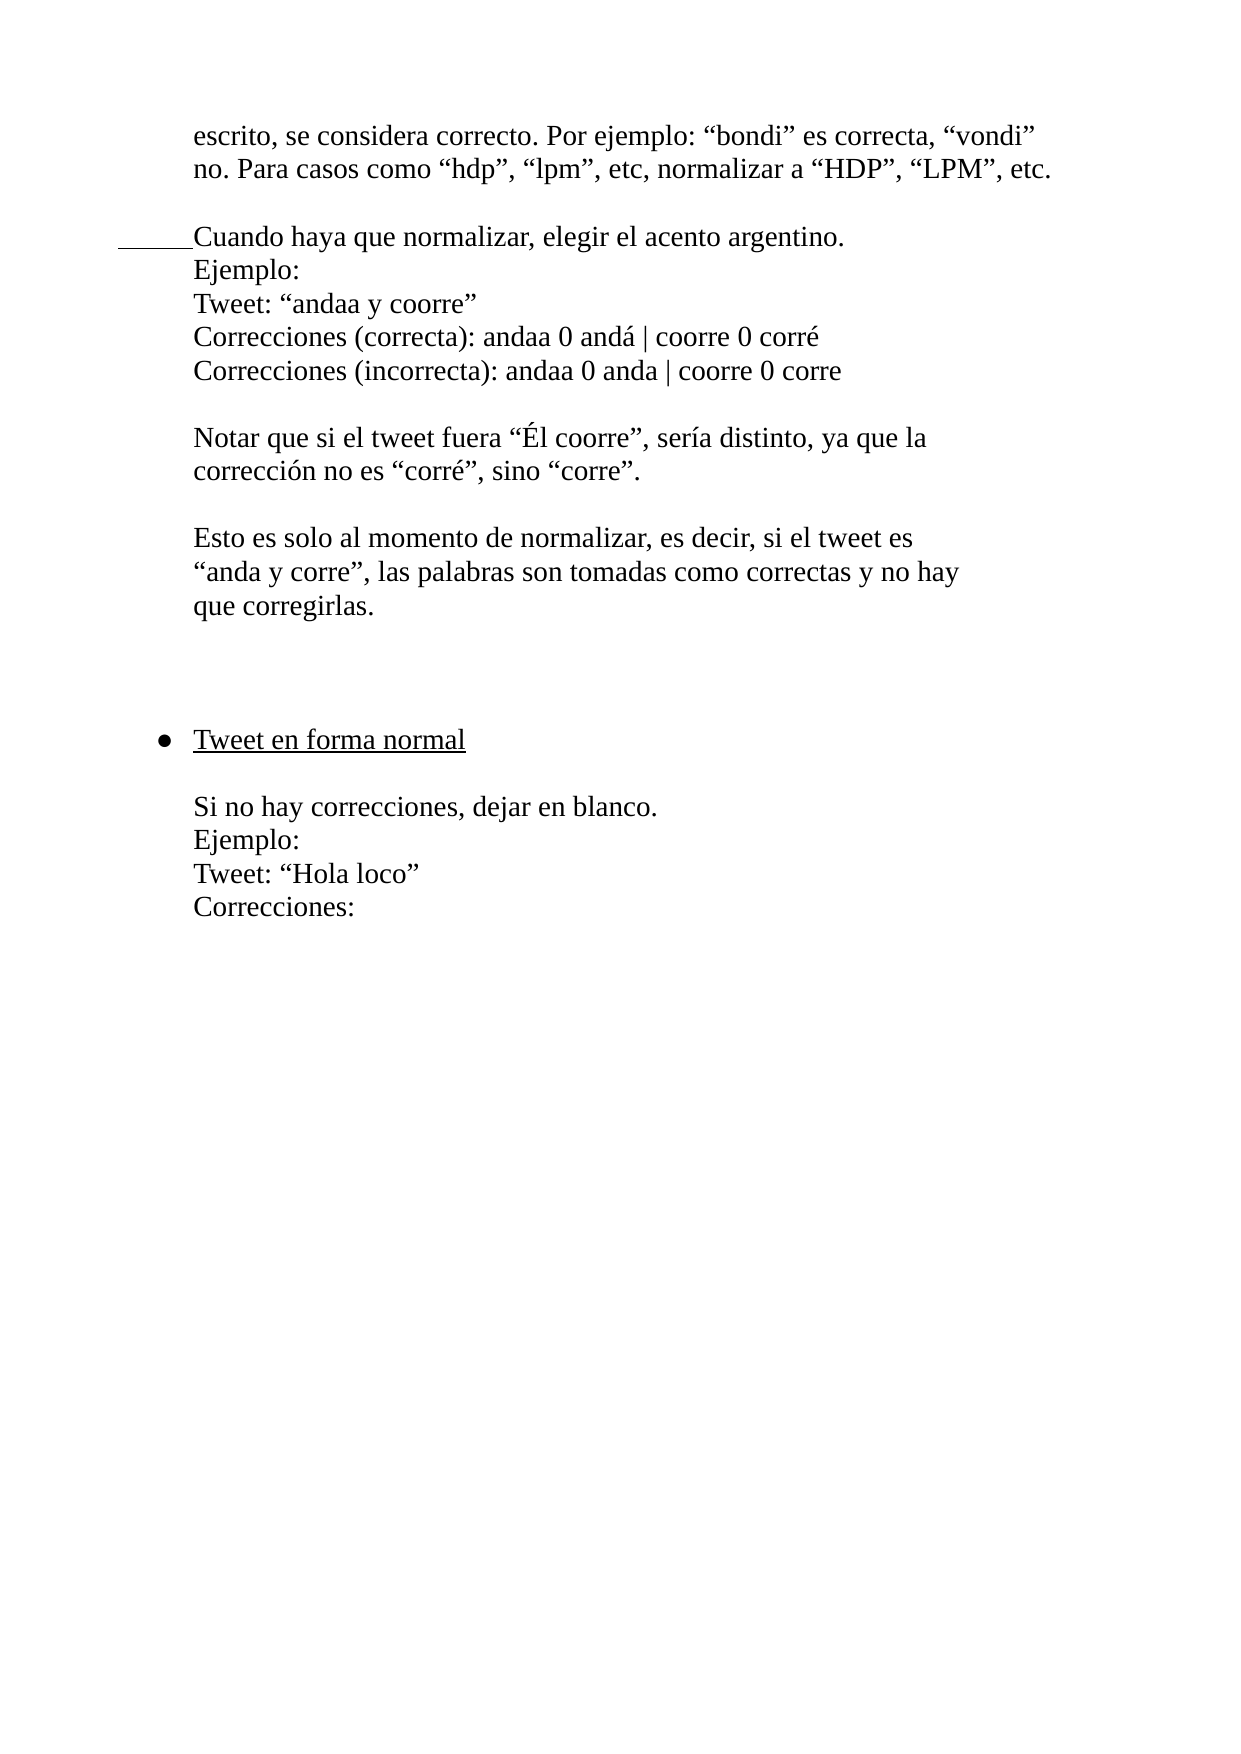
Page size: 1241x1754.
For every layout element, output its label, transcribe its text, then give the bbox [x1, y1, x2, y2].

text escrito, se considera correcto. Por ejemplo: “bondi” es correcta, “vondi” [118, 118, 1122, 152]
text que corregirlas. [118, 588, 1122, 621]
text Correcciones (incorrecta): andaa 0 anda | coorre 0 corre [118, 353, 1122, 386]
text Si no hay correcciones, dejar en blanco. [193, 789, 1122, 822]
text Tweet: “Hola loco” [193, 856, 1122, 889]
text Ejemplo: [118, 252, 1122, 286]
text Correcciones: [193, 889, 1122, 923]
text no. Para casos como “hdp”, “lpm”, etc, normalizar a “HDP”, “LPM”, etc. [118, 152, 1122, 185]
text Tweet: “andaa y coorre” [118, 286, 1122, 319]
text Notar que si el tweet fuera “Él coorre”, sería distinto, ya que la [118, 420, 1122, 453]
text Correcciones (correcta): andaa 0 andá | coorre 0 corré [118, 319, 1122, 353]
text Cuando haya que normalizar, elegir el acento argentino. [118, 219, 1122, 252]
list Tweet en forma normal [156, 722, 1122, 755]
text Ejemplo: [193, 822, 1122, 856]
text “anda y corre”, las palabras son tomadas como correctas y no hay [118, 554, 1122, 588]
text corrección no es “corré”, sino “corre”. [118, 453, 1122, 487]
text Esto es solo al momento de normalizar, es decir, si el tweet es [118, 521, 1122, 554]
